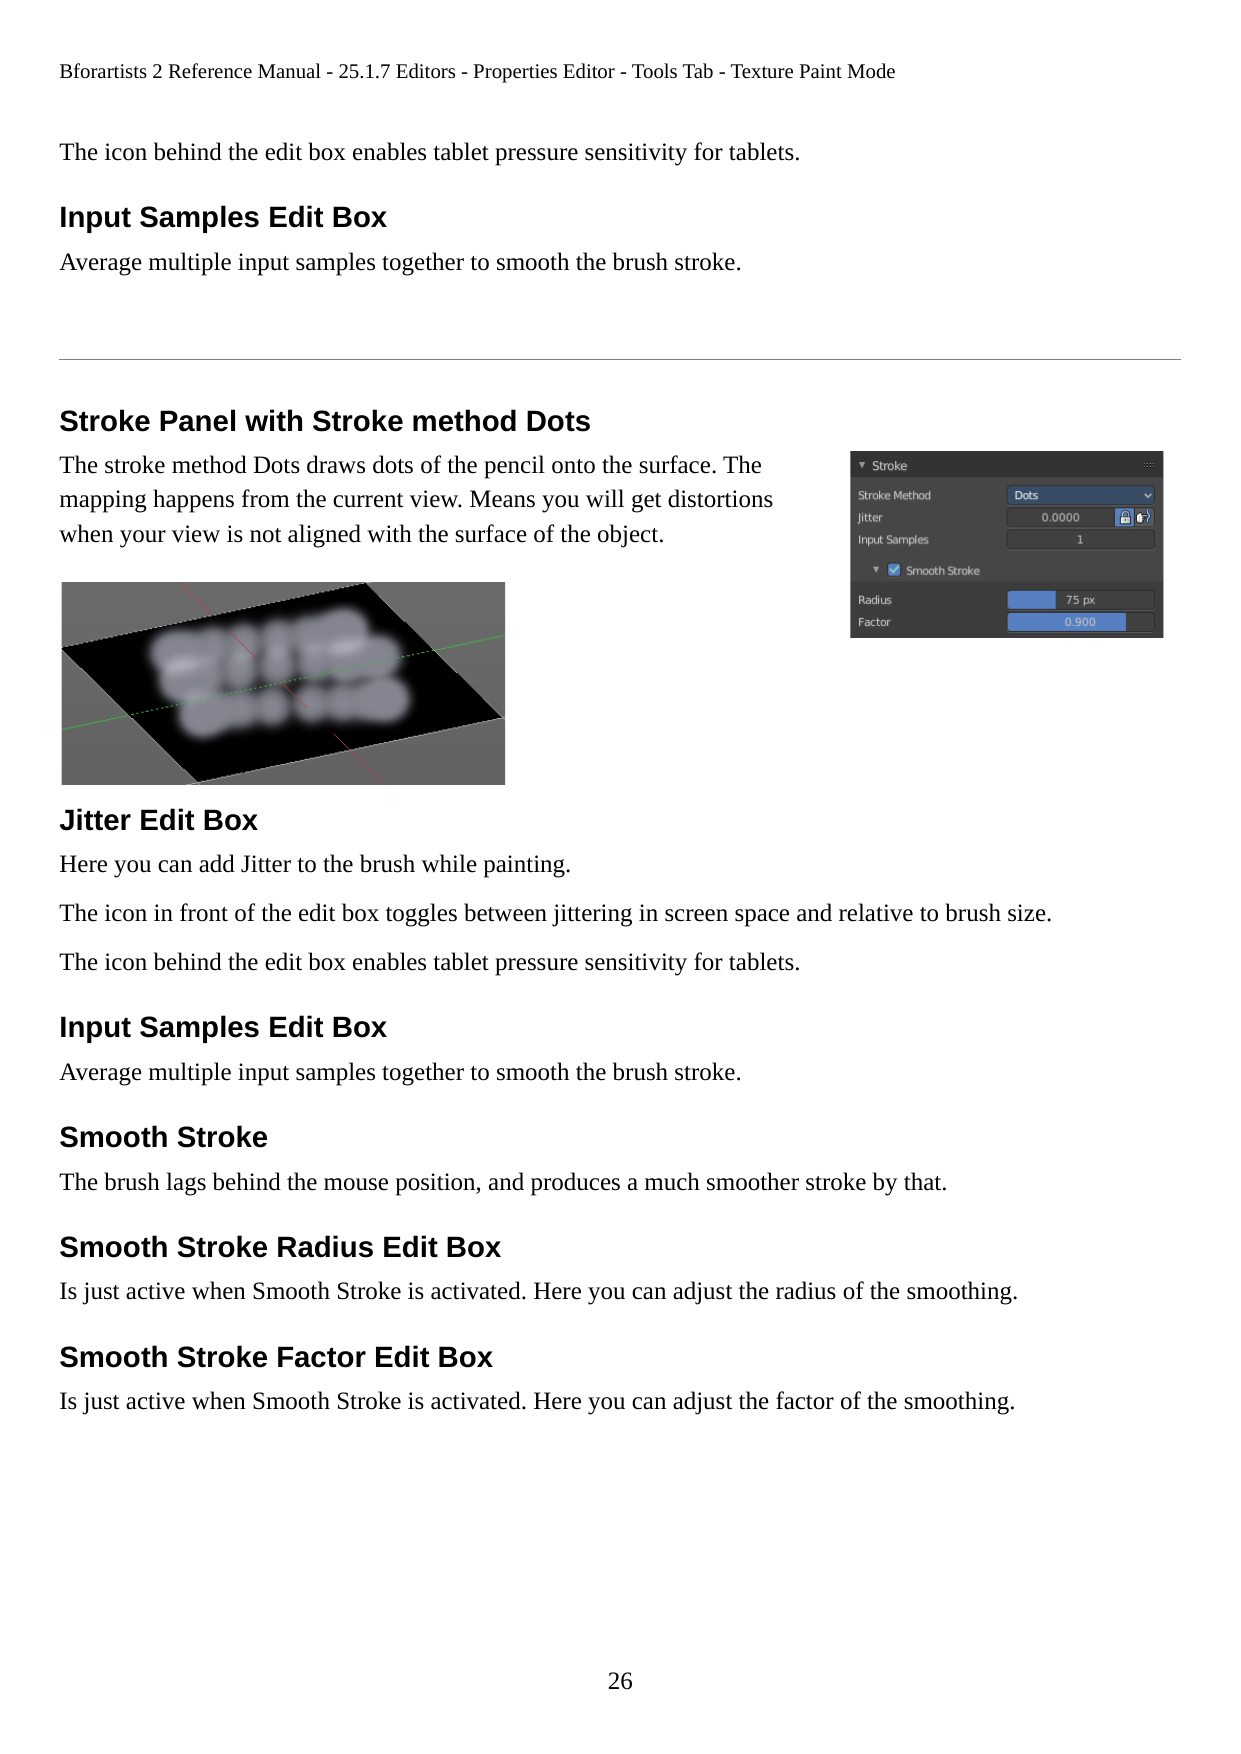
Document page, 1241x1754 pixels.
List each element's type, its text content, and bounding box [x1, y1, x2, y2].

text Is just active when Smooth Stroke is activated. Here you can adjust the factor of the smoothing. [59, 1386, 1181, 1415]
text Average multiple input samples together to smooth the brush stroke. [59, 247, 1181, 275]
text The icon behind the edit box enables tablet pressure sensitivity for tablets. [59, 947, 1181, 976]
text The icon in front of the edit box toggles between jittering in screen space and relative to brush size. [59, 898, 1181, 926]
text The icon behind the edit box enables tablet pressure sensitivity for tablets. [59, 137, 1181, 165]
text Here you can add Jitter to the brush while painting. [59, 849, 1181, 877]
text Is just active when Smooth Stroke is activated. Here you can adjust the radius of the smoothing. [59, 1276, 1181, 1305]
text The stroke method Dots draws dots of the pencil onto the surface. The mapping happens from the current view. Means you will get distortions when your view is not aligned with the surface of the object. [59, 450, 1181, 547]
subtitle Jitter Edit Box [59, 582, 1181, 836]
subtitle Stroke Panel with Stroke method Dots [59, 403, 1181, 437]
picture [61, 582, 506, 785]
subtitle Input Samples Edit Box [59, 1010, 1181, 1044]
subtitle Smooth Stroke [59, 1120, 1181, 1154]
text The brush lags behind the mouse position, and produces a much smoother stroke by that. [59, 1167, 1181, 1195]
subtitle Smooth Stroke Factor Edit Box [59, 1340, 1181, 1374]
text Average multiple input samples together to smooth the brush stroke. [59, 1057, 1181, 1085]
subtitle Smooth Stroke Radius Edit Box [59, 1230, 1181, 1264]
subtitle Input Samples Edit Box [59, 200, 1181, 234]
picture [850, 451, 1164, 638]
